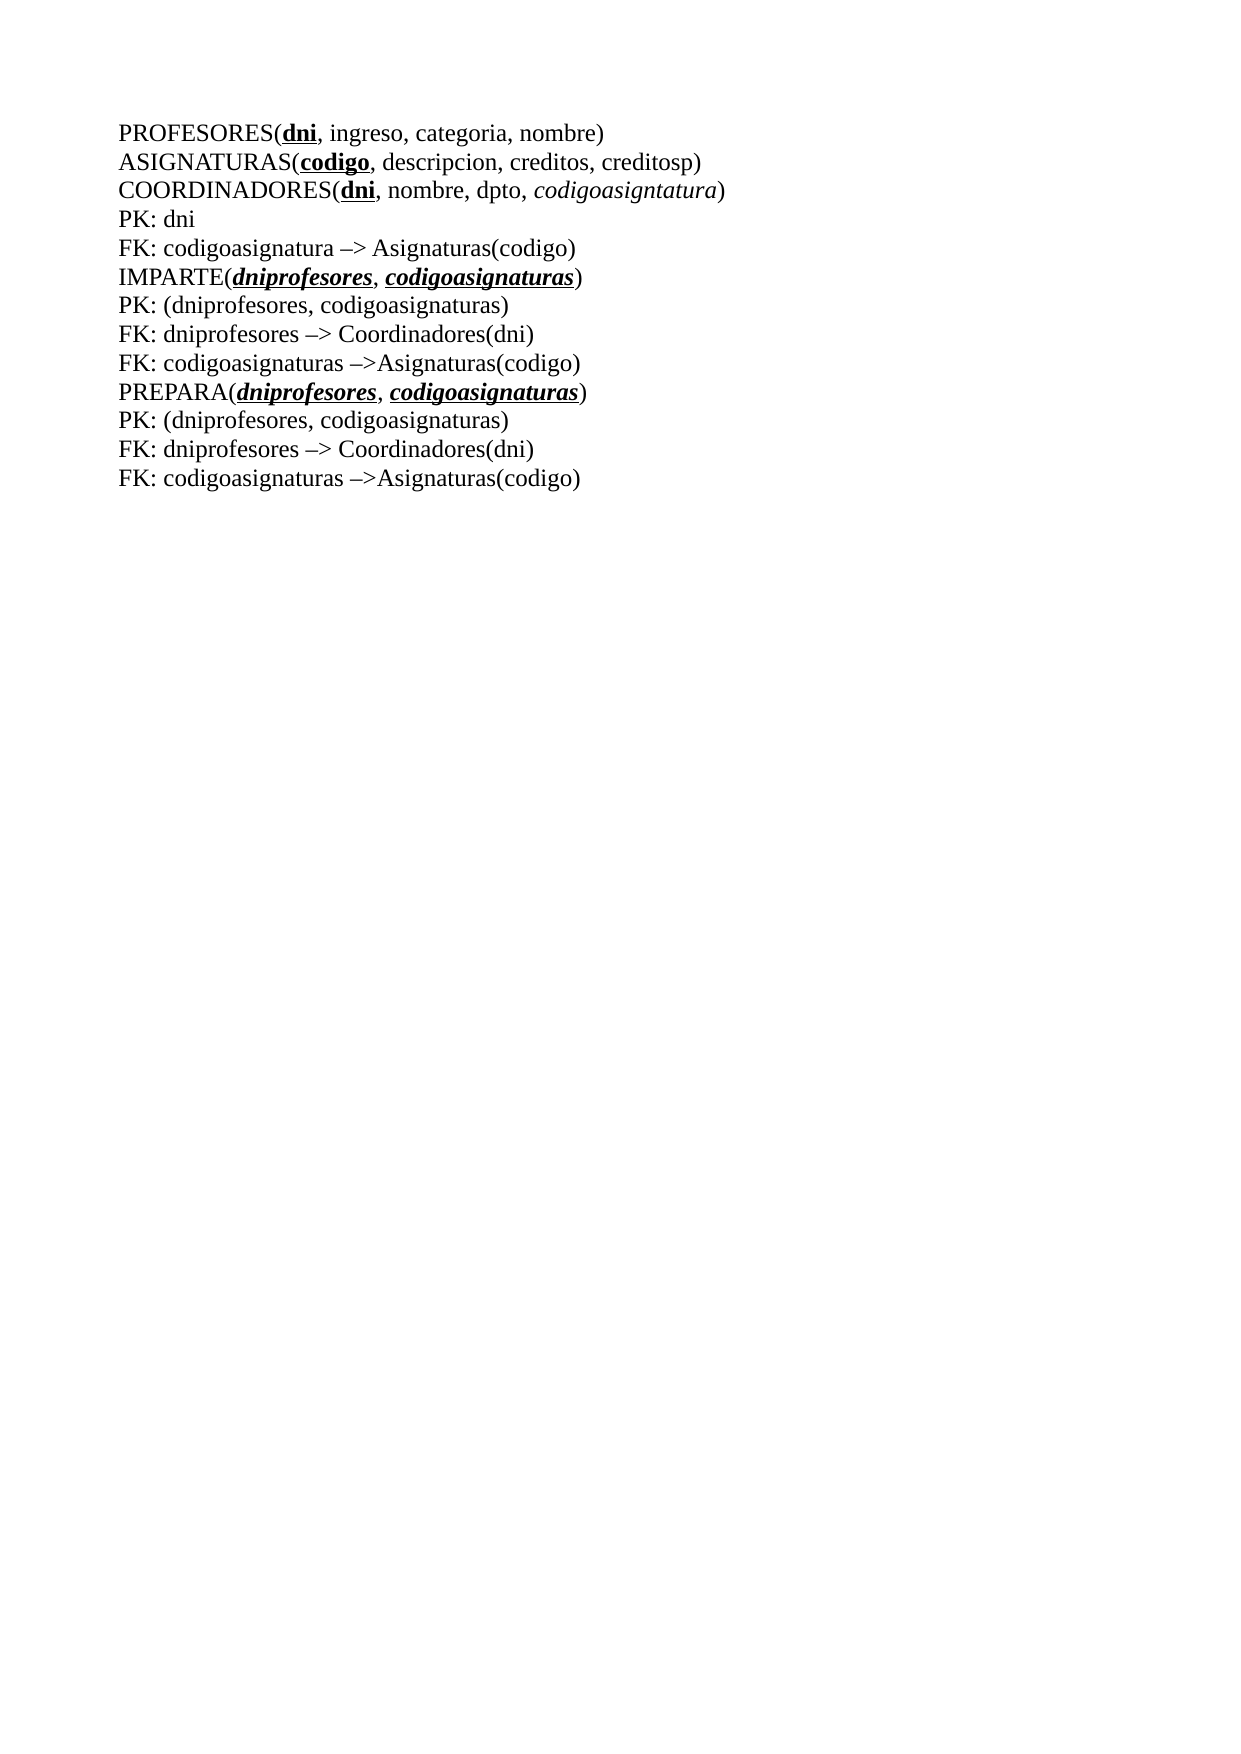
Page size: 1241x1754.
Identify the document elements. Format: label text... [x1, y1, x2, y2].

text FK: codigoasignatura –> Asignaturas(codigo) [118, 233, 1122, 262]
text FK: dniprofesores –> Coordinadores(dni) [118, 319, 1122, 348]
text PK: dni [118, 204, 1122, 233]
text PREPARA(dniprofesores, codigoasignaturas) [118, 377, 1122, 406]
text PK: (dniprofesores, codigoasignaturas) [118, 406, 1122, 434]
text FK: codigoasignaturas –>Asignaturas(codigo) [118, 348, 1122, 377]
text FK: dniprofesores –> Coordinadores(dni) [118, 434, 1122, 463]
text PROFESORES(dni, ingreso, categoria, nombre) [118, 118, 1122, 147]
text PK: (dniprofesores, codigoasignaturas) [118, 291, 1122, 319]
text IMPARTE(dniprofesores, codigoasignaturas) [118, 262, 1122, 291]
text FK: codigoasignaturas –>Asignaturas(codigo) [118, 463, 1122, 492]
text ASIGNATURAS(codigo, descripcion, creditos, creditosp) [118, 147, 1122, 176]
text COORDINADORES(dni, nombre, dpto, codigoasigntatura) [118, 176, 1122, 204]
